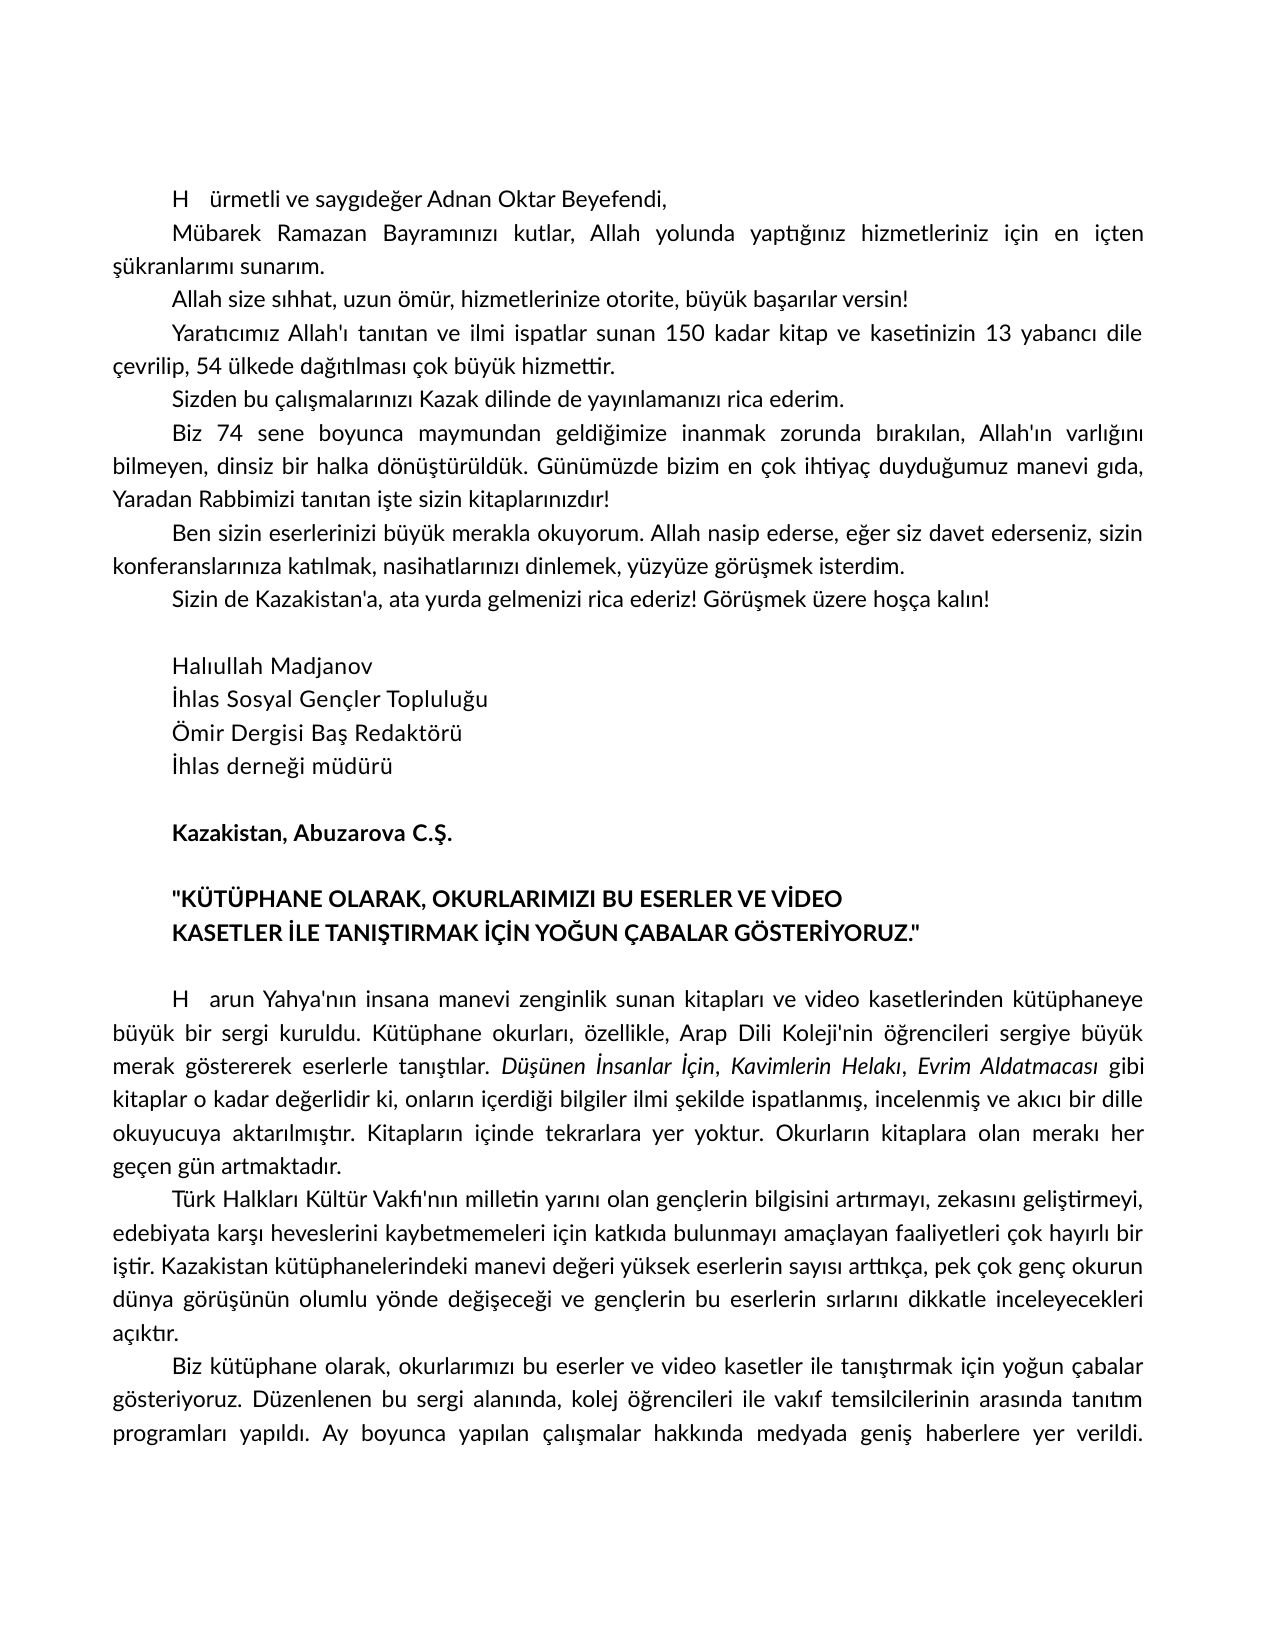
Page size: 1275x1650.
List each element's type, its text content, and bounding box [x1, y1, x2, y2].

text Sizin de Kazakistan'a, ata yurda gelmenizi rica ederiz! Görüşmek üzere hoşça kalın! [112, 581, 1145, 614]
text İhlas derneği müdürü [112, 748, 1145, 781]
text Biz 74 sene boyunca maymundan geldiğimize inanmak zorunda bırakılan, Allah'ın varlığını bilmeyen, dinsiz bir halka dönüştürüldük. Günümüzde bizim en çok ihtiyaç duyduğumuz manevi gıda, Yaradan Rabbimizi tanıtan işte sizin kitaplarınızdır! [112, 414, 1145, 514]
text Hürmetli ve saygıdeğer Adnan Oktar Beyefendi, [112, 181, 1145, 214]
text Ben sizin eserlerinizi büyük merakla okuyorum. Allah nasip ederse, eğer siz davet ederseniz, sizin konferanslarınıza katılmak, nasihatlarınızı dinlemek, yüzyüze görüşmek isterdim. [112, 514, 1145, 581]
text Harun Yahya'nın insana manevi zenginlik sunan kitapları ve video kasetlerinden kütüphaneye büyük bir sergi kuruldu. Kütüphane okurları, özellikle, Arap Dili Koleji'nin öğrencileri sergiye büyük merak göstererek eserlerle tanıştılar. Düşünen İnsanlar İçin, Kavimlerin Helakı, Evrim Aldatmacası gibi kitaplar o kadar değerlidir ki, onların içerdiği bilgiler ilmi şekilde ispatlanmış, incelenmiş ve akıcı bir dille okuyucuya aktarılmıştır. Kitapların içinde tekrarlara yer yoktur. Okurların kitaplara olan merakı her geçen gün artmaktadır. [112, 981, 1145, 1181]
text Allah size sıhhat, uzun ömür, hizmetlerinize otorite, büyük başarılar versin! [112, 281, 1145, 314]
text Yaratıcımız Allah'ı tanıtan ve ilmi ispatlar sunan 150 kadar kitap ve kasetinizin 13 yabancı dile çevrilip, 54 ülkede dağıtılması çok büyük hizmettir. [112, 314, 1145, 381]
text "KÜTÜPHANE OLARAK, OKURLARIMIZI BU ESERLER VE VİDEO [112, 881, 1145, 914]
text Ömir Dergisi Baş Redaktörü [112, 714, 1145, 748]
text Mübarek Ramazan Bayramınızı kutlar, Allah yolunda yaptığınız hizmetleriniz için en içten şükranlarımı sunarım. [112, 214, 1145, 281]
text Biz kütüphane olarak, okurlarımızı bu eserler ve video kasetler ile tanıştırmak için yoğun çabalar gösteriyoruz. Düzenlenen bu sergi alanında, kolej öğrencileri ile vakıf temsilcilerinin arasında tanıtım programları yapıldı. Ay boyunca yapılan çalışmalar hakkında medyada geniş haberlere yer verildi. [112, 1348, 1145, 1448]
text İhlas Sosyal Gençler Topluluğu [112, 681, 1145, 714]
text Kazakistan, Abuzarova C.Ş. [112, 814, 1145, 848]
text Halıullah Madjanov [112, 648, 1145, 681]
text KASETLER İLE TANIŞTIRMAK İÇİN YOĞUN ÇABALAR GÖSTERİYORUZ." [112, 914, 1145, 948]
text Sizden bu çalışmalarınızı Kazak dilinde de yayınlamanızı rica ederim. [112, 381, 1145, 414]
text Türk Halkları Kültür Vakfı'nın milletin yarını olan gençlerin bilgisini artırmayı, zekasını geliştirmeyi, edebiyata karşı heveslerini kaybetmemeleri için katkıda bulunmayı amaçlayan faaliyetleri çok hayırlı bir iştir. Kazakistan kütüphanelerindeki manevi değeri yüksek eserlerin sayısı arttıkça, pek çok genç okurun dünya görüşünün olumlu yönde değişeceği ve gençlerin bu eserlerin sırlarını dikkatle inceleyecekleri açıktır. [112, 1181, 1145, 1348]
